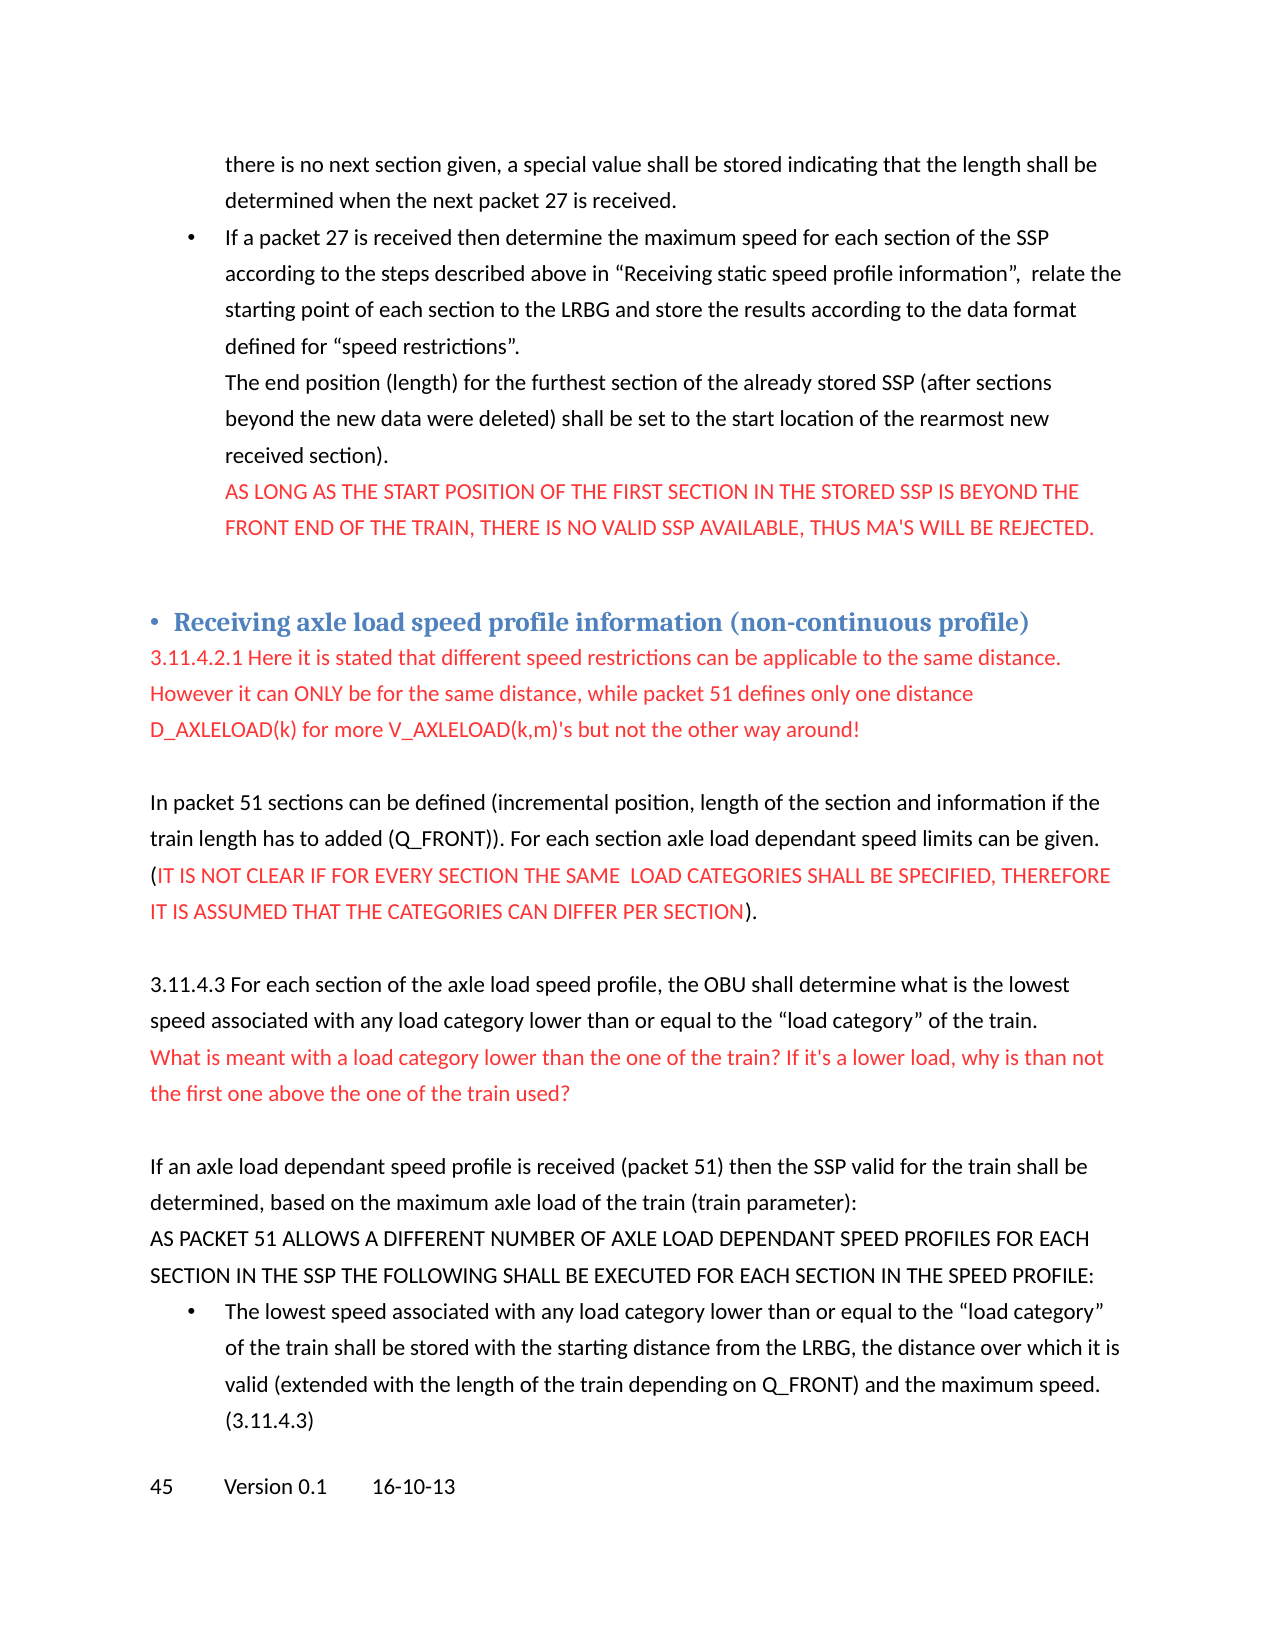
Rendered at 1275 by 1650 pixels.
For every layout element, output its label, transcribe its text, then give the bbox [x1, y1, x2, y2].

text AS PACKET 51 ALLOWS A DIFFERENT NUMBER OF AXLE LOAD DEPENDANT SPEED PROFILES FOR EACH SECTION IN THE SSP THE FOLLOWING SHALL BE EXECUTED FOR EACH SECTION IN THE SPEED PROFILE: [150, 1224, 1125, 1289]
list there is no next section given, a special value shall be stored indicating that the length shall be determined when the next packet 27 is received. [187, 150, 1125, 214]
subtitle Receiving axle load speed profile information (non-continuous profile) [150, 607, 1125, 638]
text If an axle load dependant speed profile is received (packet 51) then the SSP valid for the train shall be determined, based on the maximum axle load of the train (train parameter): [150, 1152, 1125, 1216]
text In packet 51 sections can be defined (incremental position, length of the section and information if the train length has to added (Q_FRONT)). For each section axle load dependant speed limits can be given. (IT IS NOT CLEAR IF FOR EVERY SECTION THE SAME LOAD CATEGORIES SHALL BE SPECIFIED, THEREFORE IT IS ASSUMED THAT THE CATEGORIES CAN DIFFER PER SECTION). [150, 788, 1125, 925]
text What is meant with a load category lower than the one of the train? If it's a lower load, why is than not the first one above the one of the train used? [150, 1043, 1125, 1107]
text 3.11.4.3 For each section of the axle load speed profile, the OBU shall determine what is the lowest speed associated with any load category lower than or equal to the “load category” of the train. [150, 970, 1125, 1034]
list The lowest speed associated with any load category lower than or equal to the “load category” of the train shall be stored with the starting distance from the LRBG, the distance over which it is valid (extended with the length of the train depending on Q_FRONT) and the maximum speed. (3.11.4.3) [187, 1297, 1125, 1434]
list If a packet 27 is received then determine the maximum speed for each section of the SSP according to the steps described above in “Receiving static speed profile information”, relate the starting point of each section to the LRBG and store the results according to the data format defined for “speed restrictions”. The end position (length) for the furthest section of the already stored SSP (after sections beyond the new data were deleted) shall be set to the start location of the rearmost new received section). AS LONG AS THE START POSITION OF THE FIRST SECTION IN THE STORED SSP IS BEYOND THE FRONT END OF THE TRAIN, THERE IS NO VALID SSP AVAILABLE, THUS MA'S WILL BE REJECTED. [187, 223, 1125, 542]
text 3.11.4.2.1 Here it is stated that different speed restrictions can be applicable to the same distance. However it can ONLY be for the same distance, while packet 51 defines only one distance D_AXLELOAD(k) for more V_AXLELOAD(k,m)'s but not the other way around! [150, 643, 1125, 743]
